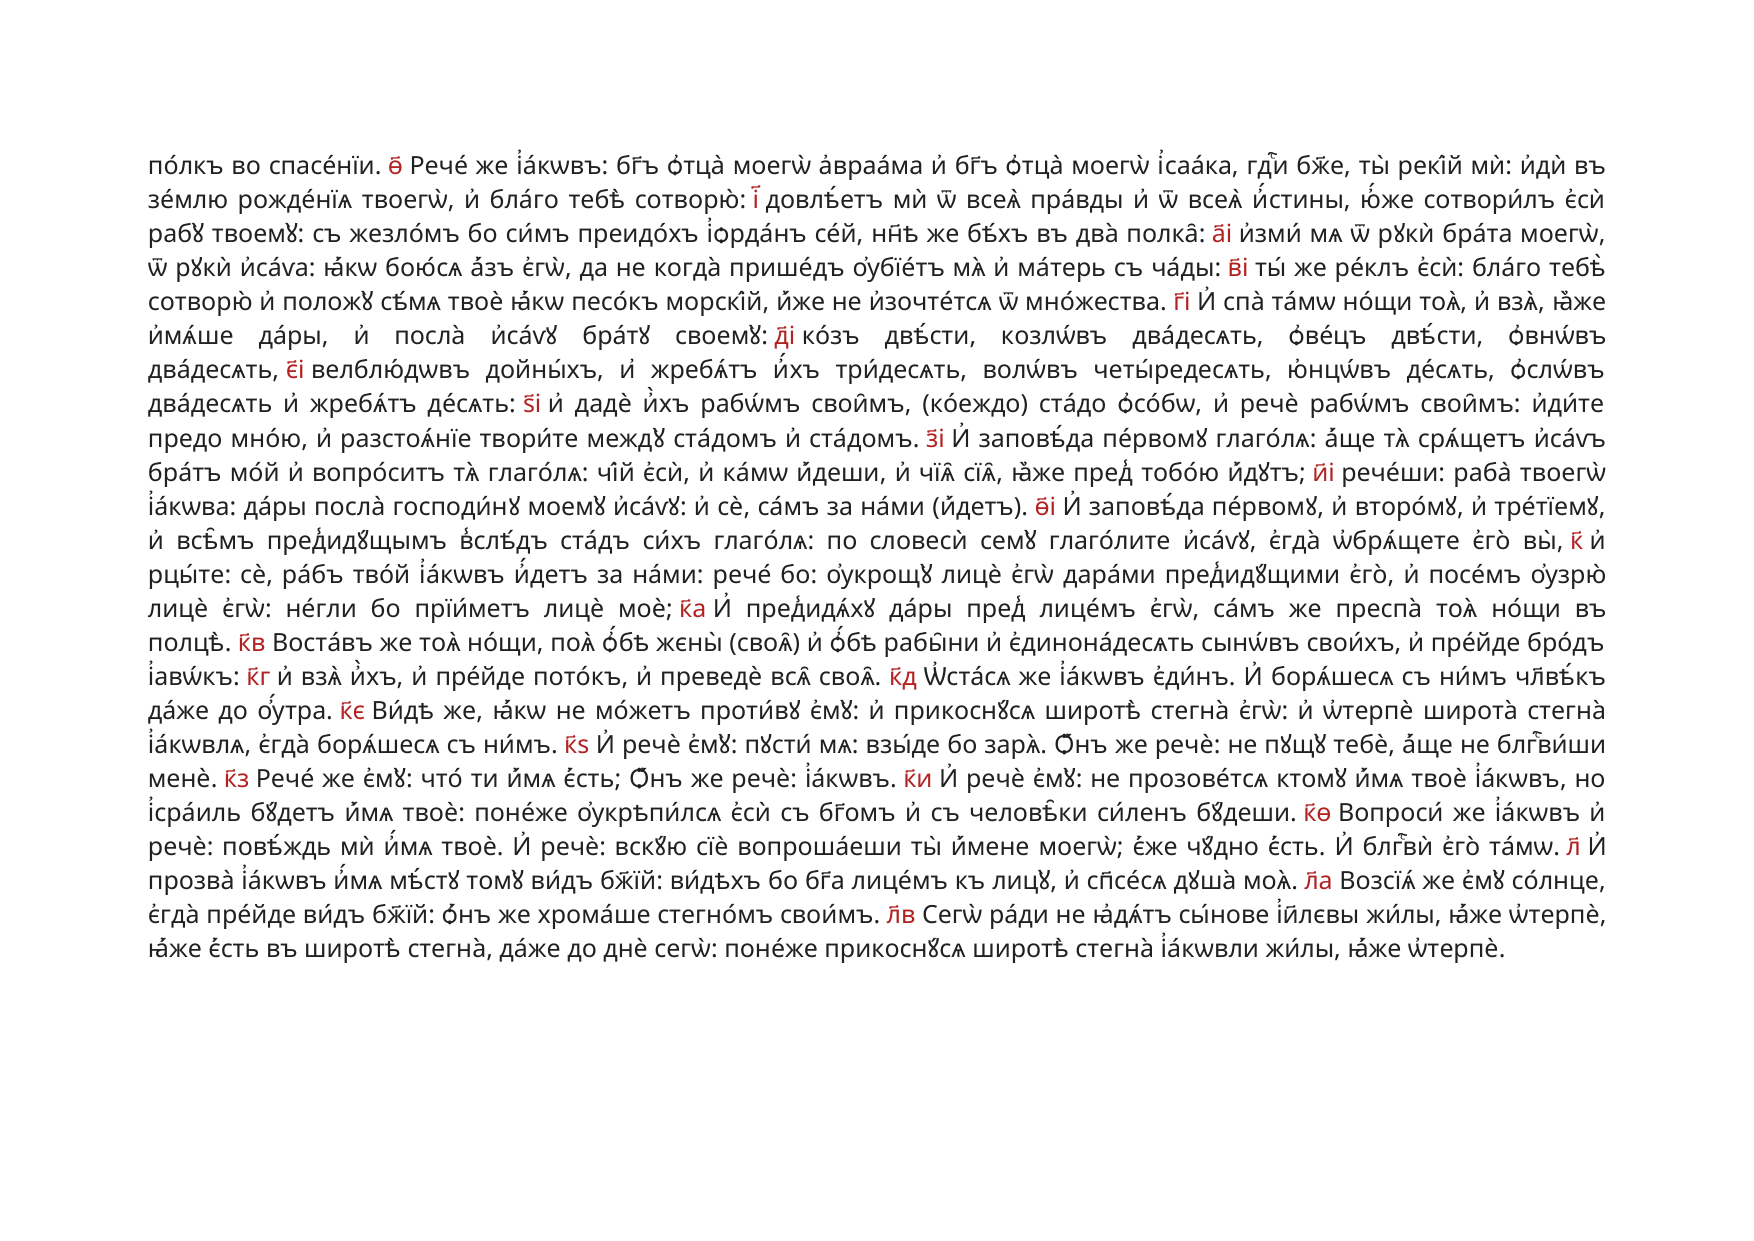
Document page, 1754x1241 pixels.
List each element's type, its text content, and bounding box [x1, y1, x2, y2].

text по́лкъ во спасе́нїи. ѳ҃ Рече́ же і҆а́кѡвъ: бг҃ъ ѻ҆тца̀ моегѡ̀ а҆враа́ма и҆ бг҃ъ ѻ҆тца̀ моегѡ̀ і҆саа́ка, гдⷭ҇и бж҃е, ты̀ рекі́й мѝ: и҆дѝ въ зе́млю рожде́нїѧ твоегѡ̀, и҆ бла́го тебѣ̀ сотворю̀: і҃ довлѣ́етъ мѝ ѿ всеѧ̀ пра́вды и҆ ѿ всеѧ̀ и҆́стины, ю҆́же сотвори́лъ є҆сѝ рабꙋ̀ твоемꙋ̀: съ жезло́мъ бо си́мъ преидо́хъ і҆ѻрда́нъ се́й, нн҃ѣ же бѣ́хъ въ два̀ полка̑: а҃і и҆зми́ мѧ ѿ рꙋкѝ бра́та моегѡ̀, ѿ рꙋкѝ и҆са́ѵа: ꙗ҆́кѡ бою́сѧ а҆́зъ є҆гѡ̀, да не когда̀ прише́дъ ѹ҆бїе́тъ мѧ̀ и҆ ма́терь съ ча́ды: в҃і ты́ же ре́клъ є҆сѝ: бла́го тебѣ̀ сотворю̀ и҆ положꙋ̀ сѣ́мѧ твоѐ ꙗ҆́кѡ песо́къ морскі́й, и҆́же не и҆зочте́тсѧ ѿ мно́жества. г҃і И҆ спа̀ та́мѡ но́щи тоѧ̀, и҆ взѧ̀, ꙗ҆̀же и҆мѧ́ше да́ры, и҆ посла̀ и҆са́ѵꙋ бра́тꙋ своемꙋ̀: д҃і ко́зъ двѣ́сти, козлѡ́въ два́десѧть, ѻ҆ве́цъ двѣ́сти, ѻ҆внѡ́въ два́десѧть, є҃і велблю́дѡвъ дойны́хъ, и҆ жребѧ́тъ и҆́хъ три́десѧть, волѡ́въ четы́редесѧть, ю҆нцѡ́въ де́сѧть, ѻ҆слѡ́въ два́десѧть и҆ жребѧ́тъ де́сѧть: ѕ҃і и҆ дадѐ и҆̀хъ рабѡ́мъ свои̑мъ, (ко́еждо) ста́до ѻ҆со́бѡ, и҆ речѐ рабѡ́мъ свои̑мъ: и҆ди́те предо мно́ю, и҆ разстоѧ́нїе твори́те междꙋ̀ ста́домъ и҆ ста́домъ. з҃і И҆ заповѣ́да пе́рвомꙋ глаго́лѧ: а҆́ще тѧ̀ срѧ́щетъ и҆са́ѵъ бра́тъ мо́й и҆ вопро́ситъ тѧ̀ глаго́лѧ: чі́й є҆сѝ, и҆ ка́мѡ и҆́деши, и҆ чїѧ̑ сїѧ̑, ꙗ҆̀же пред̾ тобо́ю и҆́дꙋтъ; и҃і рече́ши: раба̀ твоегѡ̀ і҆а́кѡва: да́ры посла̀ господи́нꙋ моемꙋ̀ и҆са́ѵꙋ: и҆ сѐ, са́мъ за на́ми (и҆́детъ). ѳ҃і И҆ заповѣ́да пе́рвомꙋ, и҆ второ́мꙋ, и҆ тре́тїемꙋ, и҆ всѣ̑мъ пред̾идꙋ́щымъ в̾слѣ́дъ ста́дъ си́хъ глаго́лѧ: по словесѝ семꙋ̀ глаго́лите и҆са́ѵꙋ, є҆гда̀ ѡ҆брѧ́щете є҆го̀ вы̀, к҃ и҆ рцы́те: сѐ, ра́бъ тво́й і҆а́кѡвъ и҆́детъ за на́ми: рече́ бо: ѹ҆крощꙋ̀ лицѐ є҆гѡ̀ дара́ми пред̾идꙋ́щими є҆го̀, и҆ посе́мъ ѹ҆зрю̀ лицѐ є҆гѡ̀: не́гли бо прїи́метъ лицѐ моѐ; к҃а И҆ пред̾идѧ́хꙋ да́ры пред̾ лице́мъ є҆гѡ̀, са́мъ же преспа̀ тоѧ̀ но́щи въ полцѣ̀. к҃в Воста́въ же тоѧ̀ но́щи, поѧ̀ ѻ҆́бѣ жєны̀ (своѧ̑) и҆ ѻ҆́бѣ рабы̑ни и҆ є҆динона́десѧть сынѡ́въ свои́хъ, и҆ пре́йде бро́дъ і҆авѡ́къ: к҃г и҆ взѧ̀ и҆̀хъ, и҆ пре́йде пото́къ, и҆ преведѐ всѧ̑ своѧ̑. к҃д Ѡ҆ста́сѧ же і҆а́кѡвъ є҆ди́нъ. И҆ борѧ́шесѧ съ ни́мъ чл҃вѣ́къ да́же до ѹ҆́тра. к҃є Ви́дѣ же, ꙗ҆́кѡ не мо́жетъ проти́вꙋ є҆мꙋ̀: и҆ прикоснꙋ́сѧ широтѣ̀ стегна̀ є҆гѡ̀: и҆ ѡ҆терпѐ широта̀ стегна̀ і҆а́кѡвлѧ, є҆гда̀ борѧ́шесѧ съ ни́мъ. к҃ѕ И҆ речѐ є҆мꙋ̀: пꙋсти́ мѧ: взы́де бо зарѧ̀. Ѻ҆́нъ же речѐ: не пꙋщꙋ̀ тебѐ, а҆́ще не блгⷭ҇ви́ши менѐ. к҃з Рече́ же є҆мꙋ̀: что́ ти и҆́мѧ є҆́сть; Ѻ҆́нъ же речѐ: і҆а́кѡвъ. к҃и И҆ речѐ є҆мꙋ̀: не прозове́тсѧ ктомꙋ̀ и҆́мѧ твоѐ і҆а́кѡвъ, но і҆сра́иль бꙋ́детъ и҆́мѧ твоѐ: поне́же ѹ҆крѣпи́лсѧ є҆сѝ съ бг҃омъ и҆ съ человѣ̑ки си́ленъ бꙋ́деши. к҃ѳ Вопроси́ же і҆а́кѡвъ и҆ речѐ: повѣ́ждь мѝ и҆́мѧ твоѐ. И҆ речѐ: вскꙋ́ю сїѐ вопроша́еши ты̀ и҆́мене моегѡ̀; є҆́же чꙋ́дно є҆́сть. И҆ блгⷭ҇вѝ є҆го̀ та́мѡ. л҃ И҆ прозва̀ і҆а́кѡвъ и҆́мѧ мѣ́стꙋ томꙋ̀ ви́дъ бж҃їй: ви́дѣхъ бо бг҃а лице́мъ къ лицꙋ̀, и҆ сп҃се́сѧ дꙋша̀ моѧ̀. л҃а Возсїѧ́ же є҆мꙋ̀ со́лнце, є҆гда̀ пре́йде ви́дъ бж҃їй: ѻ҆́нъ же хрома́ше стегно́мъ свои́мъ. л҃в Сегѡ̀ ра́ди не ꙗ҆дѧ́тъ сы́нове і҆и҃лєвы жи́лы, ꙗ҆́же ѡ҆терпѐ, ꙗ҆́же є҆́сть въ широтѣ̀ стегна̀, да́же до днѐ сегѡ̀: поне́же прикоснꙋ́сѧ широтѣ̀ стегна̀ і҆а́кѡвли жи́лы, ꙗ҆́же ѡ҆терпѐ. [148, 148, 1606, 965]
